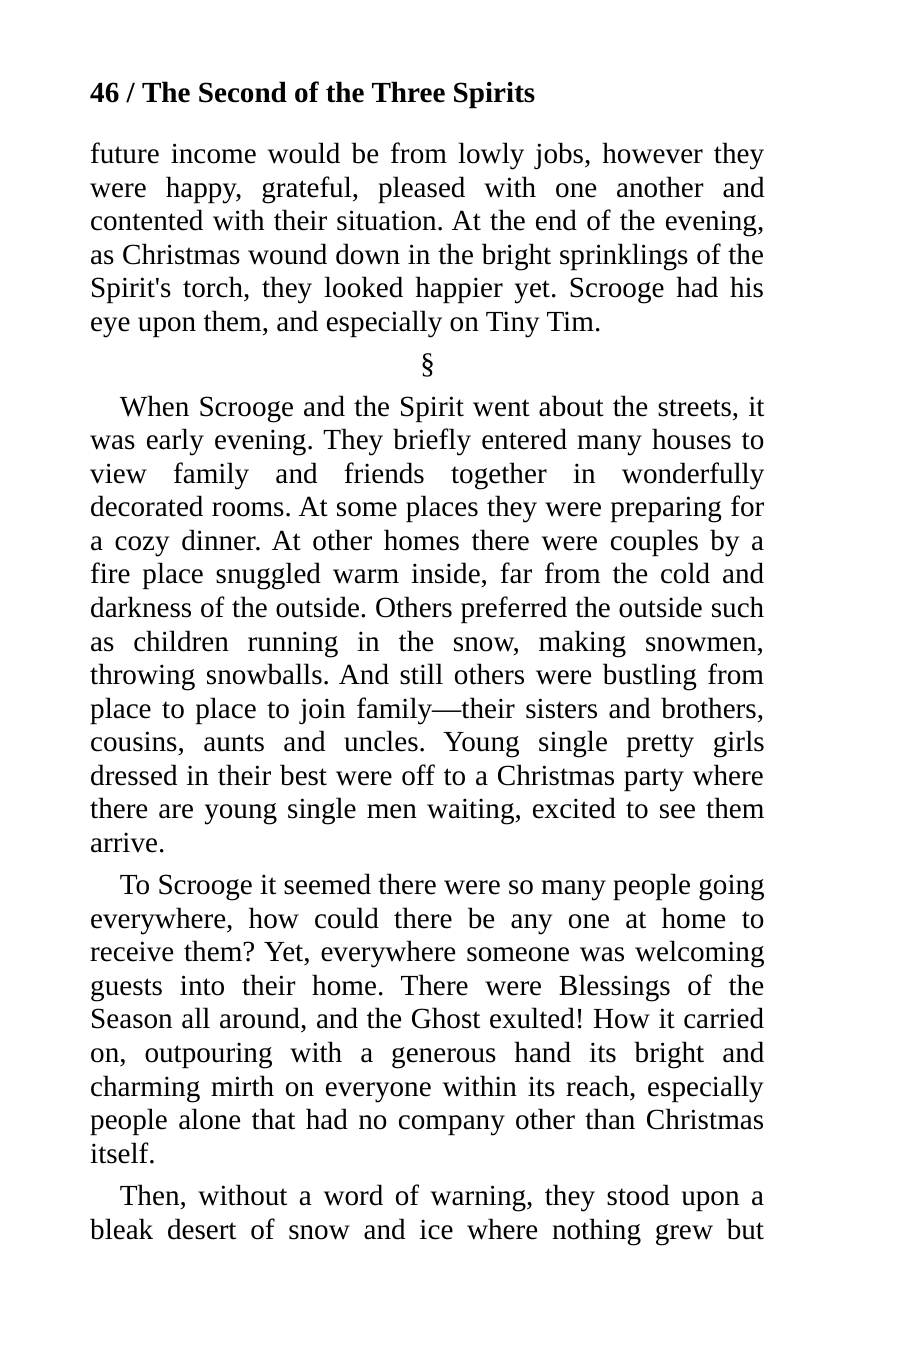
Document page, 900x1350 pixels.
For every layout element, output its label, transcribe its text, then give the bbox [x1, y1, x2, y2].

text Then, without a word of warning, they stood upon a bleak desert of snow and ice where nothing grew but [90, 1178, 765, 1245]
text To Scrooge it seemed there were so many people going everywhere, how could there be any one at home to receive them? Yet, everywhere someone was welcoming guests into their home. There were Blessings of the Season all around, and the Ghost exulted! How it carried on, outpouring with a generous hand its bright and charming mirth on everyone within its reach, especially people alone that had no company other than Christmas itself. [90, 867, 765, 1169]
text When Scrooge and the Spirit went about the streets, it was early evening. They briefly entered many houses to view family and friends together in wonderfully decorated rooms. At some places they were preparing for a cozy dinner. At other homes there were couples by a fire place snuggled warm inside, far from the cold and darkness of the outside. Others preferred the outside such as children running in the snow, making snowmen, throwing snowballs. And still others were bustling from place to place to join family—their sisters and brothers, cousins, aunts and uncles. Young single pretty girls dressed in their best were off to a Christmas party where there are young single men waiting, excited to see them arrive. [90, 389, 765, 858]
text § [90, 346, 765, 380]
text future income would be from lowly jobs, however they were happy, grateful, pleased with one another and contented with their situation. At the end of the evening, as Christmas wound down in the bright sprinklings of the Spirit's torch, they looked happier yet. Scrooge had his eye upon them, and especially on Tiny Tim. [90, 136, 765, 337]
